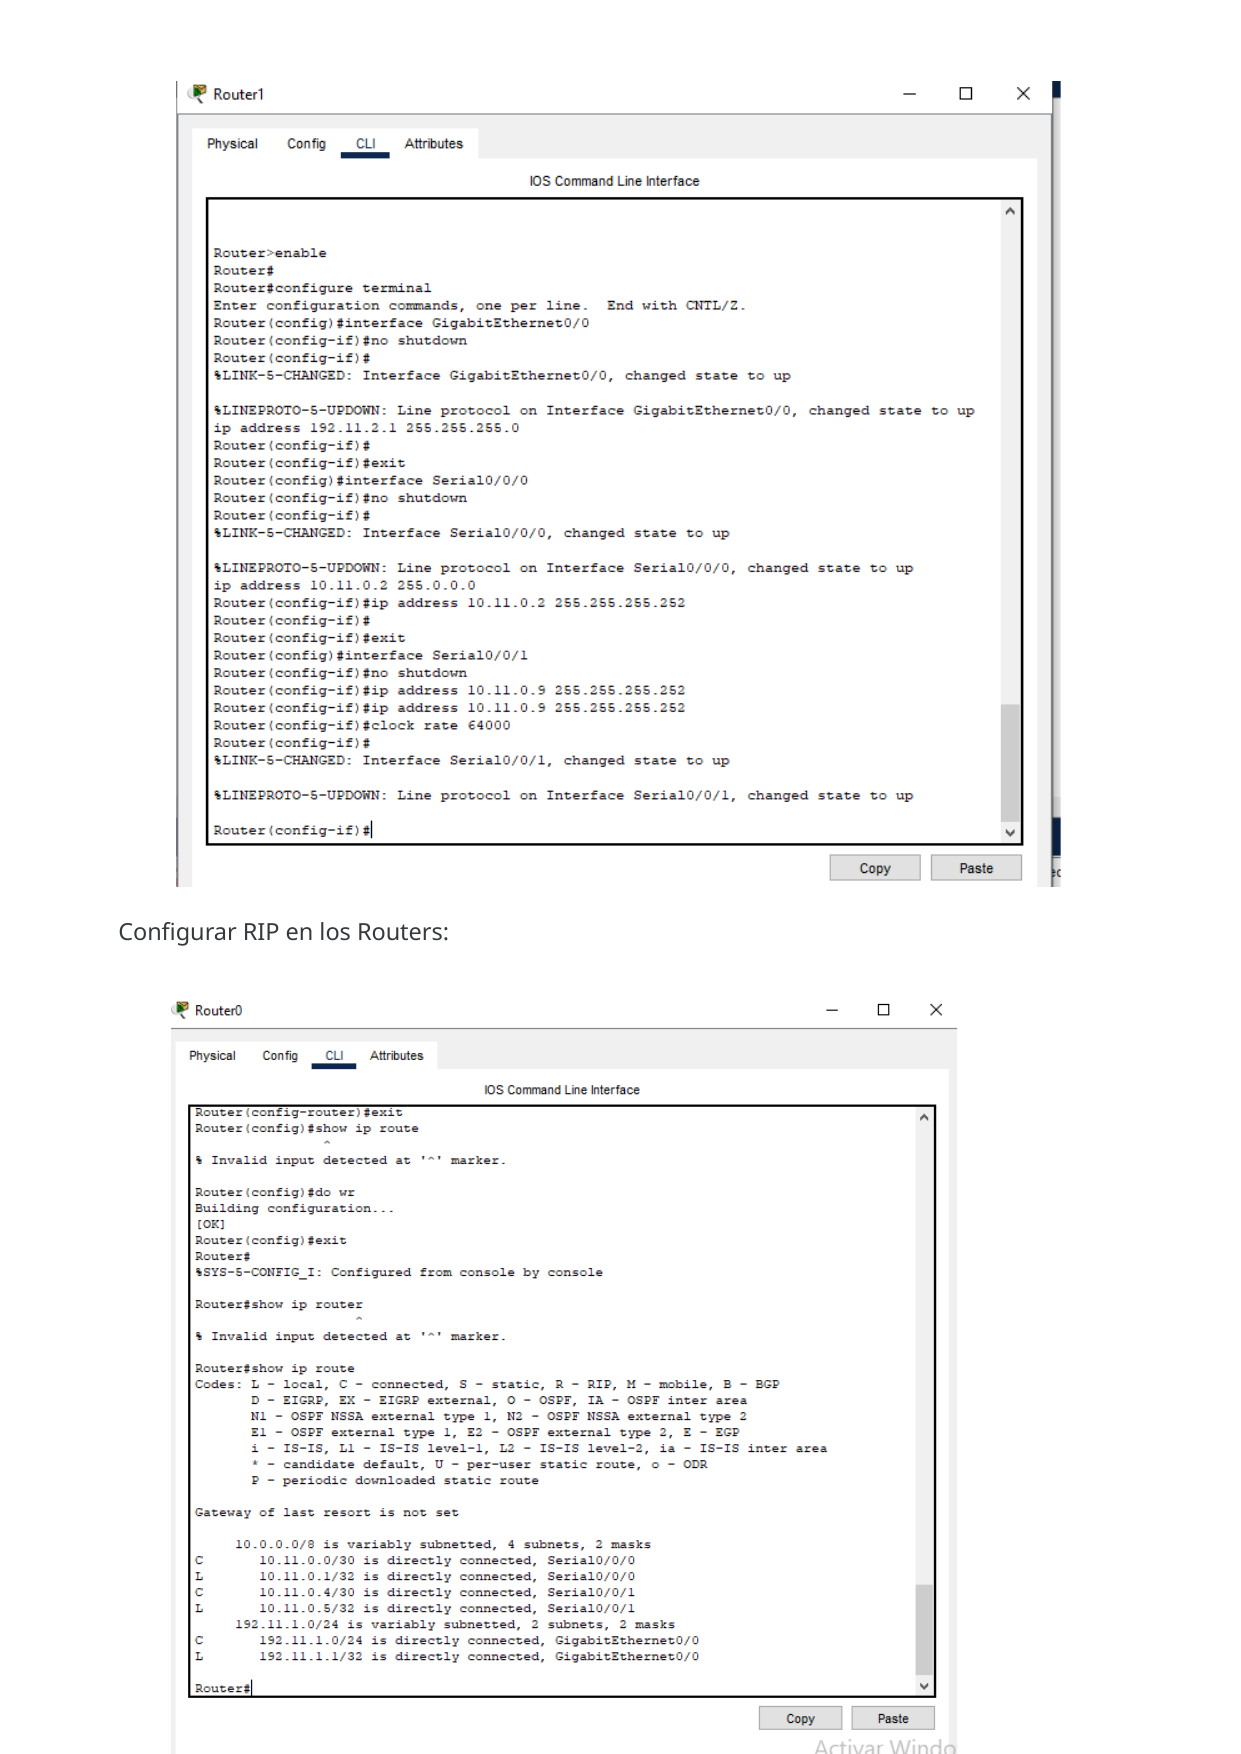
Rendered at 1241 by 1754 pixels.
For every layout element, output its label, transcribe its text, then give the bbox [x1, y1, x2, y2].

picture [176, 81, 1061, 887]
picture [171, 996, 958, 1754]
text Configurar RIP en los Routers: [118, 916, 1122, 948]
